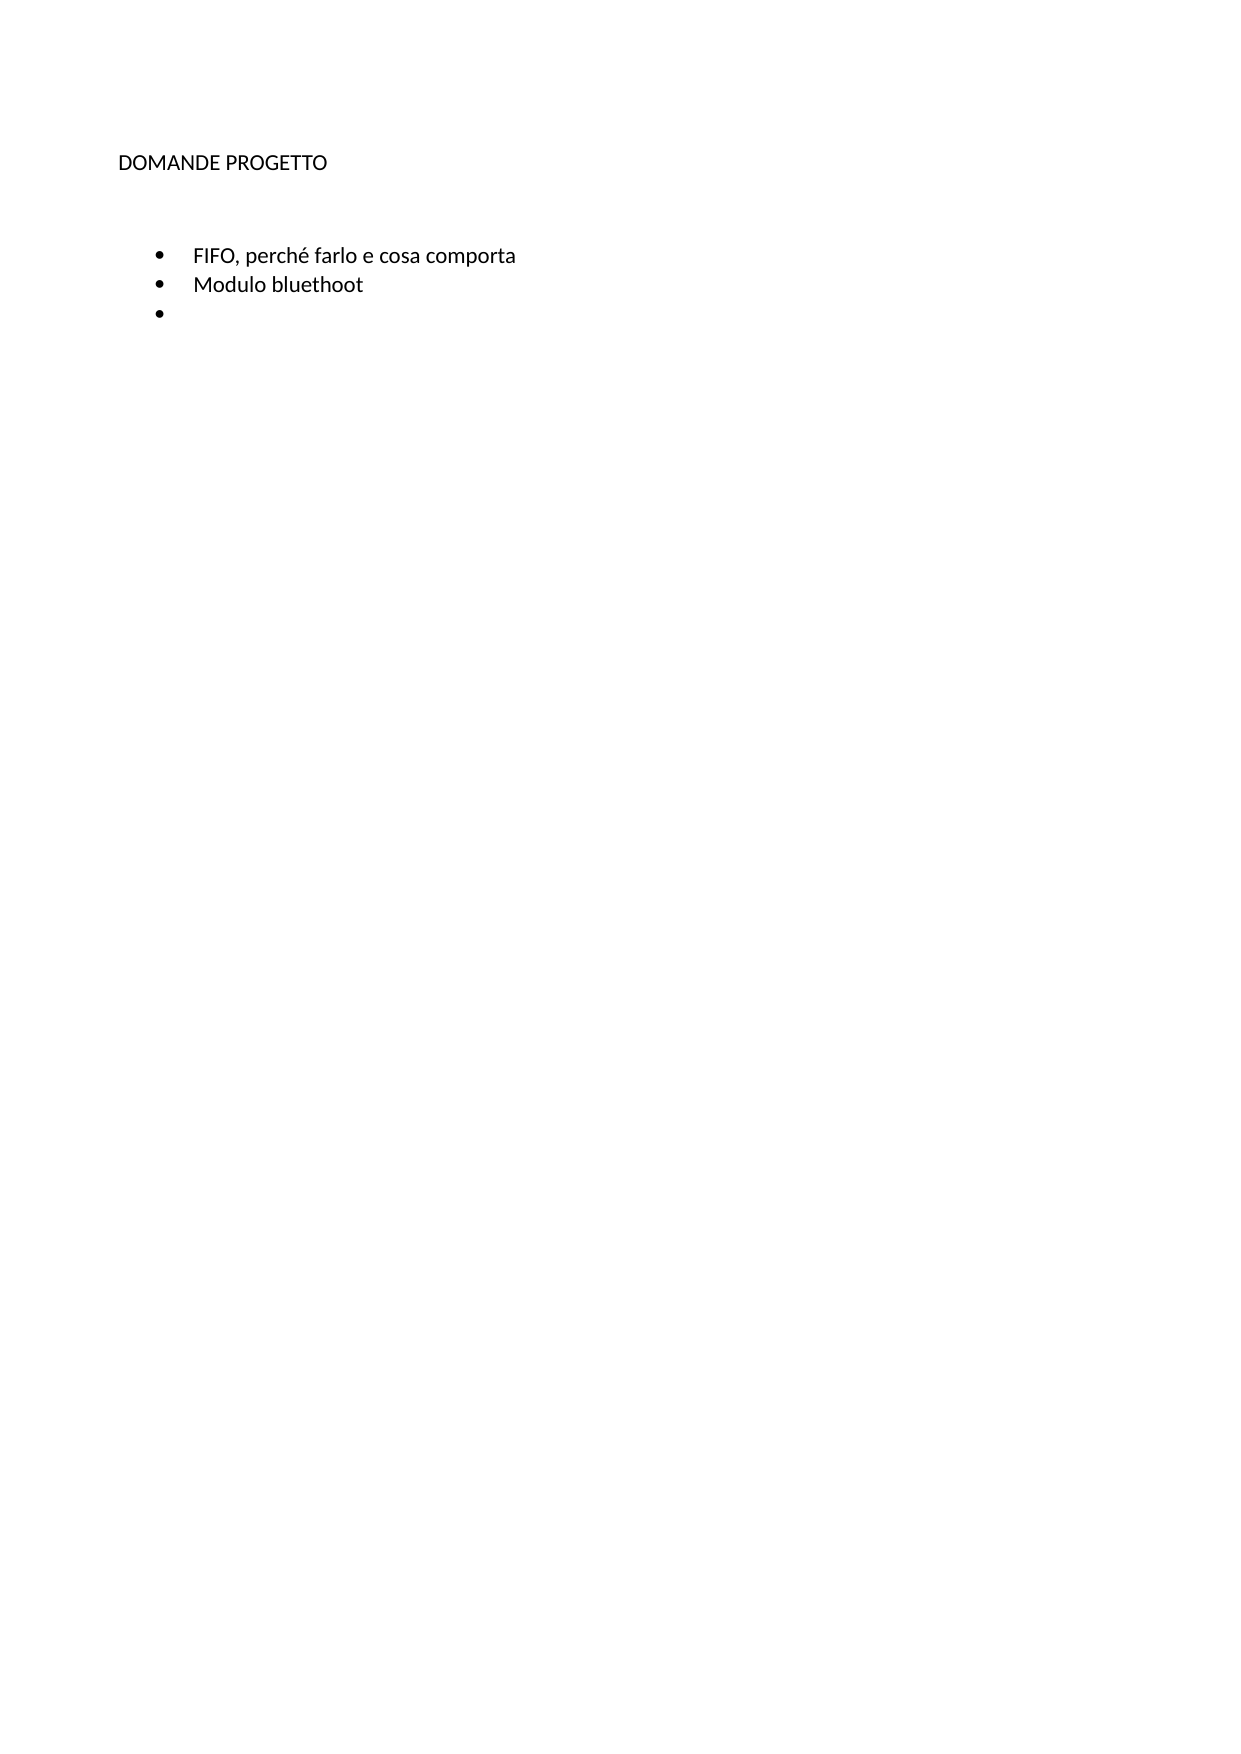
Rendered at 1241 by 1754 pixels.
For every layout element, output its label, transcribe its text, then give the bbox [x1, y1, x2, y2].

text DOMANDE PROGETTO [118, 148, 1122, 176]
list Modulo bluethoot [156, 271, 1122, 299]
list FIFO, perché farlo e cosa comporta [156, 241, 1122, 269]
